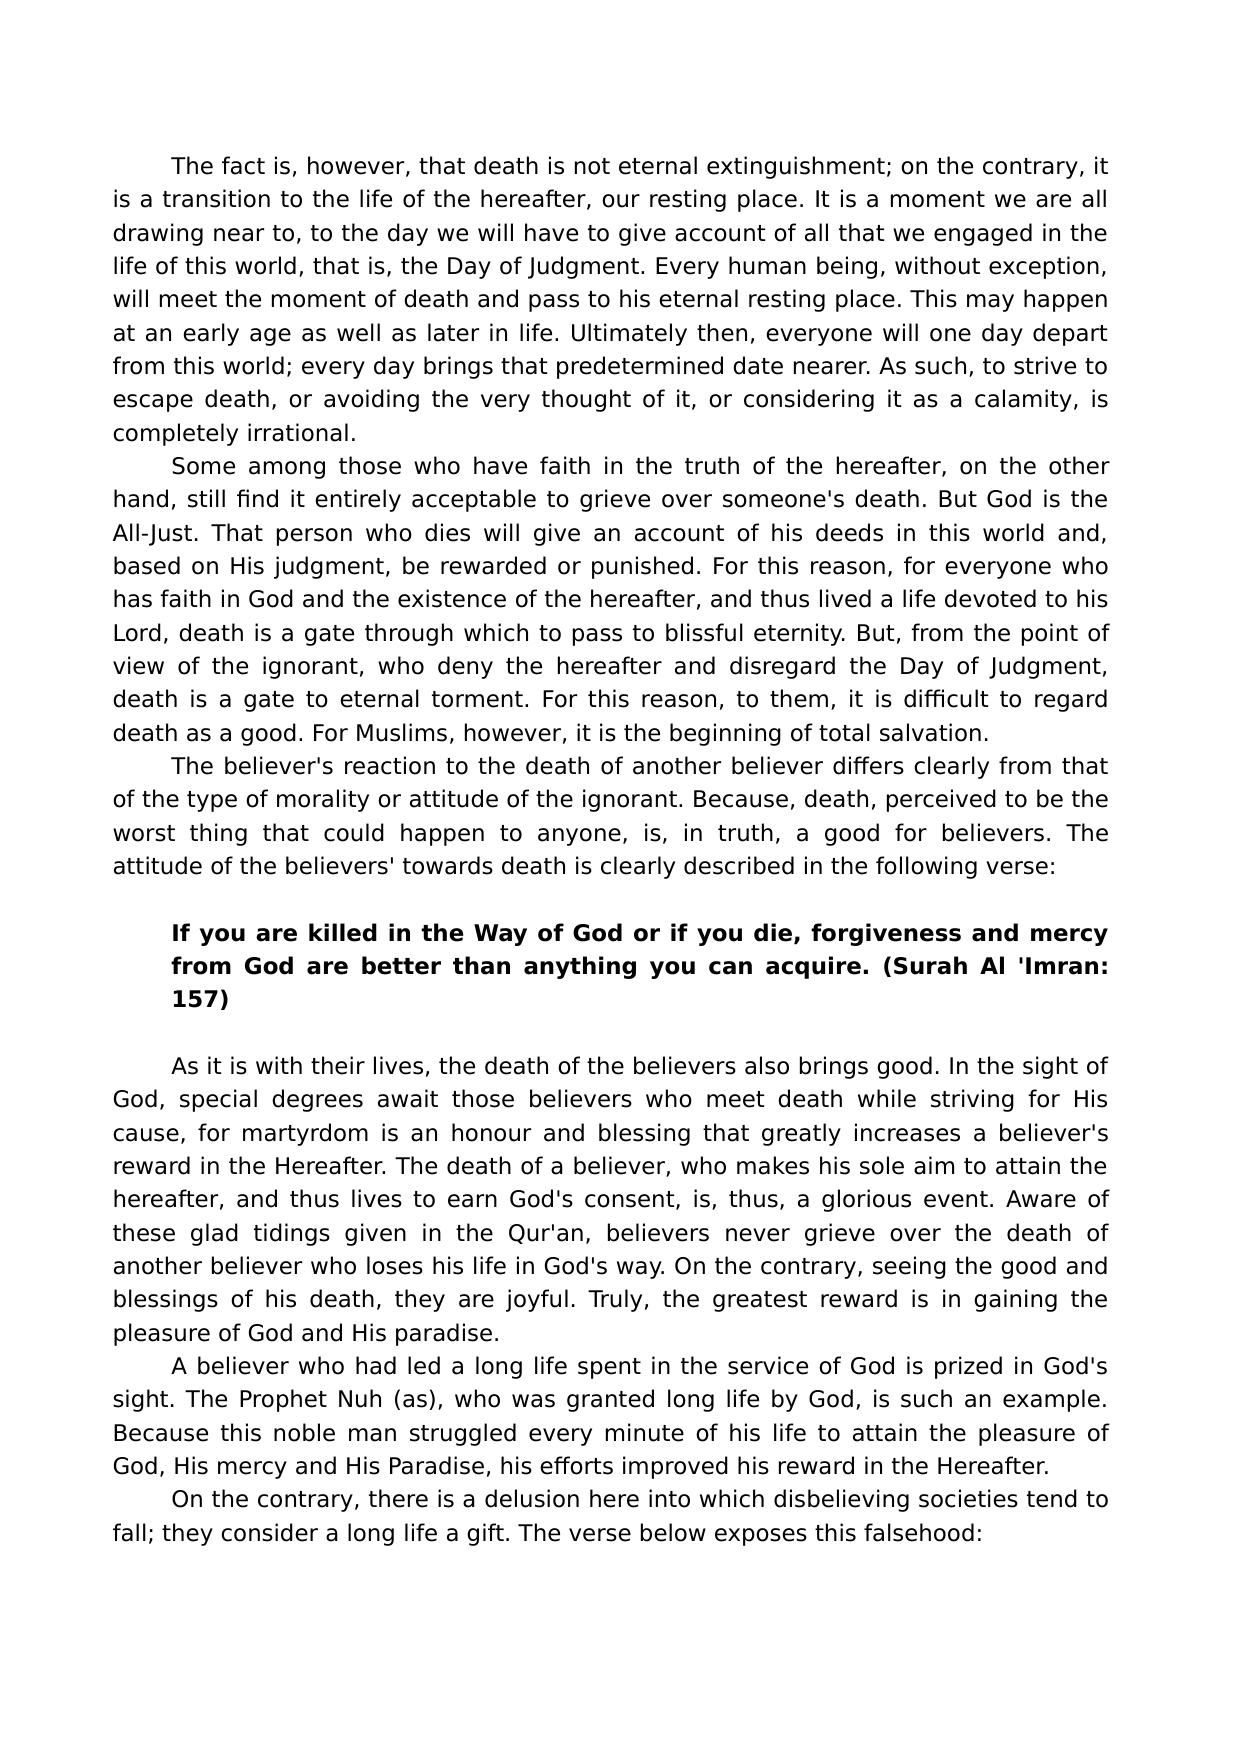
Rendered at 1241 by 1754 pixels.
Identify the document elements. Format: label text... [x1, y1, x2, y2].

text Some among those who have faith in the truth of the hereafter, on the other hand, still find it entirely acceptable to grieve over someone's death. But God is the All-Just. That person who dies will give an account of his deeds in this world and, based on His judgment, be rewarded or punished. For this reason, for everyone who has faith in God and the existence of the hereafter, and thus lived a life devoted to his Lord, death is a gate through which to pass to blissful eternity. But, from the point of view of the ignorant, who deny the hereafter and disregard the Day of Judgment, death is a gate to eternal torment. For this reason, to them, it is difficult to regard death as a good. For Muslims, however, it is the beginning of total salvation. [112, 448, 1110, 748]
text On the contrary, there is a delusion here into which disbelieving societies tend to fall; they consider a long life a gift. The verse below exposes this falsehood: [112, 1481, 1110, 1548]
text If you are killed in the Way of God or if you die, forgiveness and mercy from God are better than anything you can acquire. (Surah Al 'Imran: 157) [171, 914, 1110, 1014]
text The fact is, however, that death is not eternal extinguishment; on the contrary, it is a transition to the life of the hereafter, our resting place. It is a moment we are all drawing near to, to the day we will have to give account of all that we engaged in the life of this world, that is, the Day of Judgment. Every human being, without exception, will meet the moment of death and pass to his eternal resting place. This may happen at an early age as well as later in life. Ultimately then, everyone will one day depart from this world; every day brings that predetermined date nearer. As such, to strive to escape death, or avoiding the very thought of it, or considering it as a calamity, is completely irrational. [112, 148, 1110, 448]
text A believer who had led a long life spent in the service of God is prized in God's sight. The Prophet Nuh (as), who was granted long life by God, is such an example. Because this noble man struggled every minute of his life to attain the pleasure of God, His mercy and His Paradise, his efforts improved his reward in the Hereafter. [112, 1348, 1110, 1481]
text As it is with their lives, the death of the believers also brings good. In the sight of God, special degrees await those believers who meet death while striving for His cause, for martyrdom is an honour and blessing that greatly increases a believer's reward in the Hereafter. The death of a believer, who makes his sole aim to attain the hereafter, and thus lives to earn God's consent, is, thus, a glorious event. Aware of these glad tidings given in the Qur'an, believers never grieve over the death of another believer who loses his life in God's way. On the contrary, seeing the good and blessings of his death, they are joyful. Truly, the greatest reward is in gaining the pleasure of God and His paradise. [112, 1048, 1110, 1348]
text The believer's reaction to the death of another believer differs clearly from that of the type of morality or attitude of the ignorant. Because, death, perceived to be the worst thing that could happen to anyone, is, in truth, a good for believers. The attitude of the believers' towards death is clearly described in the following verse: [112, 748, 1110, 881]
